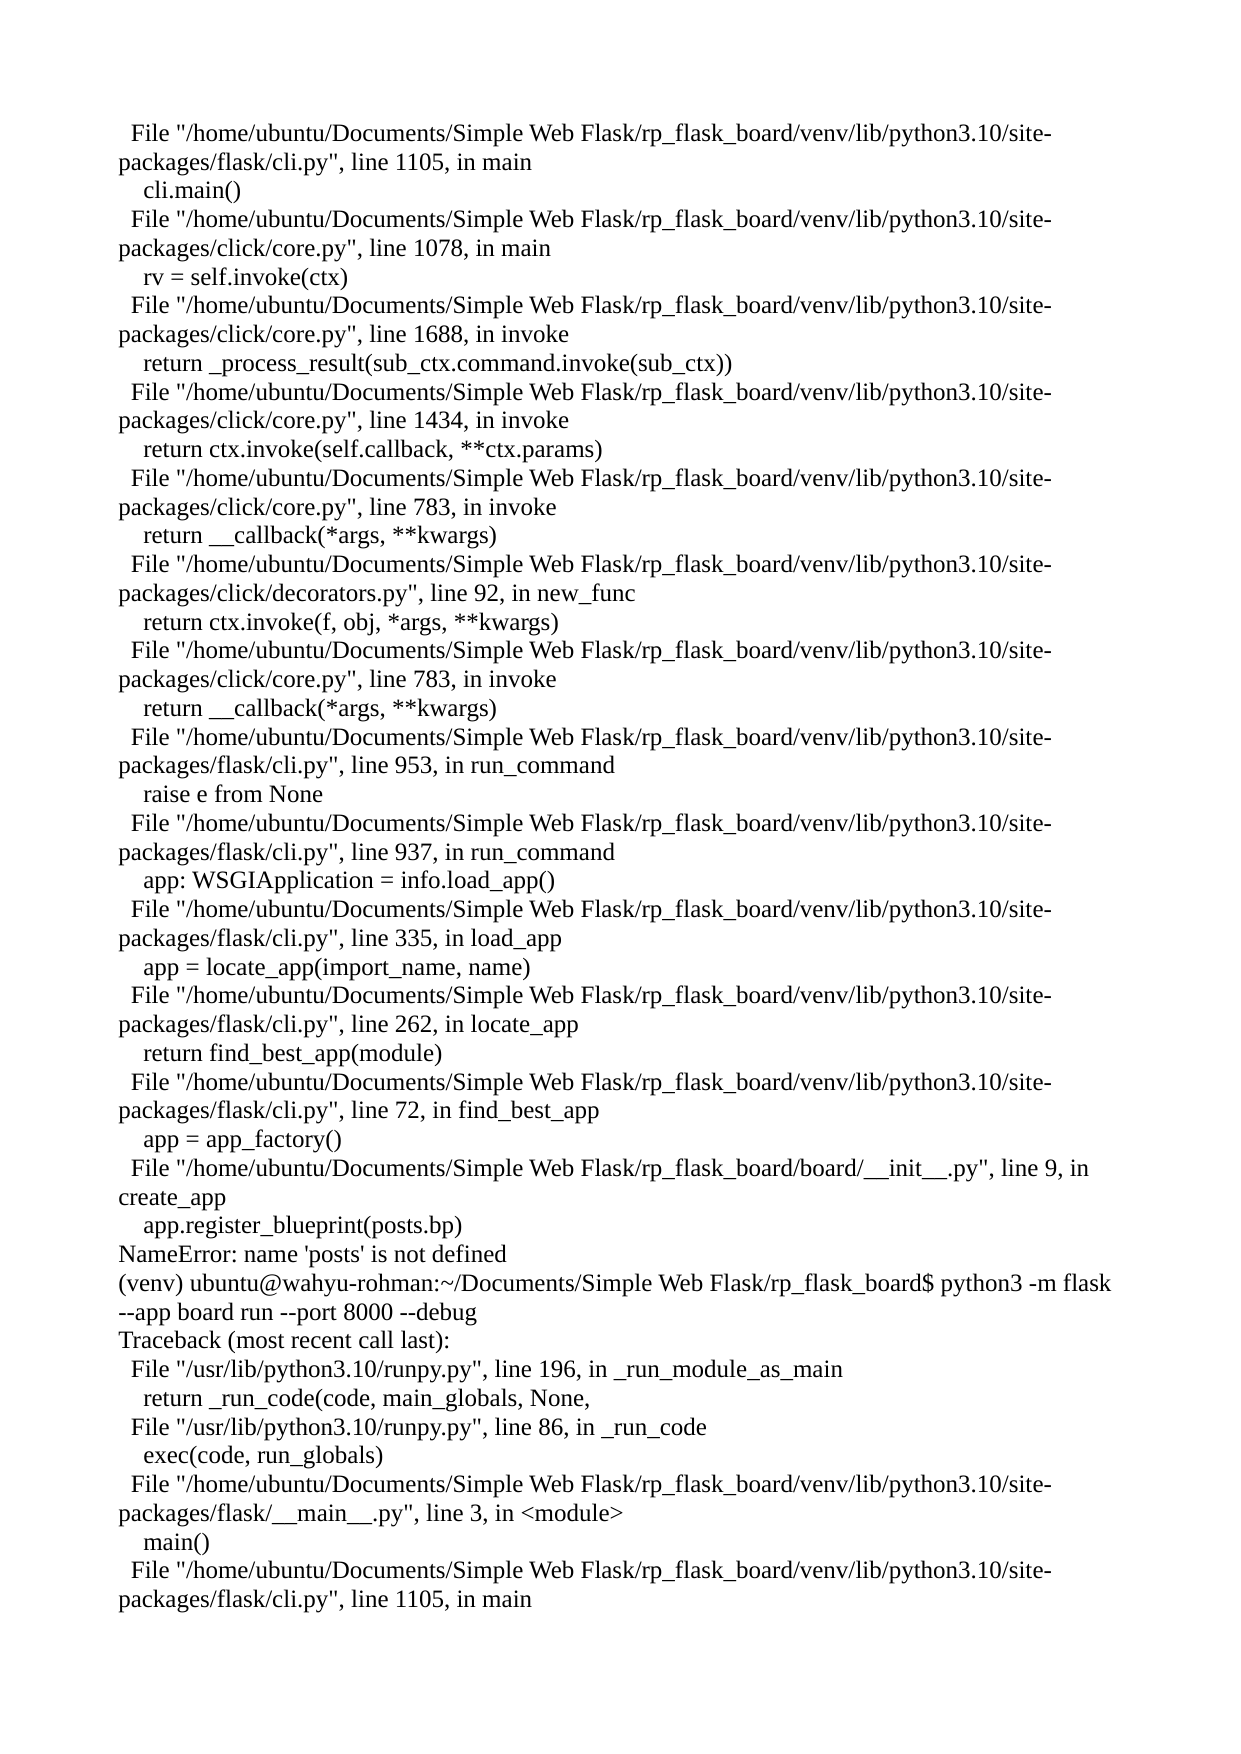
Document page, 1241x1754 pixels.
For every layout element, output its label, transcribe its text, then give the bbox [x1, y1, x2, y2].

text File "/usr/lib/python3.10/runpy.py", line 86, in _run_code [118, 1412, 1122, 1441]
text File "/usr/lib/python3.10/runpy.py", line 196, in _run_module_as_main [118, 1354, 1122, 1383]
text Traceback (most recent call last): [118, 1326, 1122, 1354]
text return ctx.invoke(self.callback, **ctx.params) [118, 434, 1122, 463]
text File "/home/ubuntu/Documents/Simple Web Flask/rp_flask_board/venv/lib/python3.10/site-packages/flask/cli.py", line 72, in find_best_app [118, 1067, 1122, 1124]
text File "/home/ubuntu/Documents/Simple Web Flask/rp_flask_board/venv/lib/python3.10/site-packages/click/decorators.py", line 92, in new_func [118, 549, 1122, 607]
text File "/home/ubuntu/Documents/Simple Web Flask/rp_flask_board/venv/lib/python3.10/site-packages/click/core.py", line 783, in invoke [118, 463, 1122, 521]
text app = locate_app(import_name, name) [118, 952, 1122, 981]
text File "/home/ubuntu/Documents/Simple Web Flask/rp_flask_board/venv/lib/python3.10/site-packages/flask/cli.py", line 1105, in main [118, 1556, 1122, 1613]
text File "/home/ubuntu/Documents/Simple Web Flask/rp_flask_board/venv/lib/python3.10/site-packages/flask/cli.py", line 937, in run_command [118, 808, 1122, 866]
text NameError: name 'posts' is not defined [118, 1239, 1122, 1268]
text exec(code, run_globals) [118, 1441, 1122, 1469]
text File "/home/ubuntu/Documents/Simple Web Flask/rp_flask_board/venv/lib/python3.10/site-packages/click/core.py", line 1078, in main [118, 204, 1122, 262]
text return _run_code(code, main_globals, None, [118, 1383, 1122, 1412]
text File "/home/ubuntu/Documents/Simple Web Flask/rp_flask_board/venv/lib/python3.10/site-packages/flask/cli.py", line 953, in run_command [118, 722, 1122, 779]
text return find_best_app(module) [118, 1038, 1122, 1067]
text main() [118, 1527, 1122, 1556]
text File "/home/ubuntu/Documents/Simple Web Flask/rp_flask_board/venv/lib/python3.10/site-packages/flask/cli.py", line 262, in locate_app [118, 981, 1122, 1038]
text (venv) ubuntu@wahyu-rohman:~/Documents/Simple Web Flask/rp_flask_board$ python3 -m flask --app board run --port 8000 --debug [118, 1268, 1122, 1326]
text return _process_result(sub_ctx.command.invoke(sub_ctx)) [118, 348, 1122, 377]
text app = app_factory() [118, 1124, 1122, 1153]
text File "/home/ubuntu/Documents/Simple Web Flask/rp_flask_board/board/__init__.py", line 9, in create_app [118, 1153, 1122, 1211]
text return ctx.invoke(f, obj, *args, **kwargs) [118, 607, 1122, 636]
text app: WSGIApplication = info.load_app() [118, 866, 1122, 894]
text File "/home/ubuntu/Documents/Simple Web Flask/rp_flask_board/venv/lib/python3.10/site-packages/click/core.py", line 1434, in invoke [118, 377, 1122, 434]
text raise e from None [118, 779, 1122, 808]
text app.register_blueprint(posts.bp) [118, 1211, 1122, 1239]
text File "/home/ubuntu/Documents/Simple Web Flask/rp_flask_board/venv/lib/python3.10/site-packages/click/core.py", line 783, in invoke [118, 636, 1122, 693]
text File "/home/ubuntu/Documents/Simple Web Flask/rp_flask_board/venv/lib/python3.10/site-packages/click/core.py", line 1688, in invoke [118, 291, 1122, 348]
text File "/home/ubuntu/Documents/Simple Web Flask/rp_flask_board/venv/lib/python3.10/site-packages/flask/__main__.py", line 3, in <module> [118, 1469, 1122, 1527]
text cli.main() [118, 176, 1122, 204]
text File "/home/ubuntu/Documents/Simple Web Flask/rp_flask_board/venv/lib/python3.10/site-packages/flask/cli.py", line 335, in load_app [118, 894, 1122, 952]
text return __callback(*args, **kwargs) [118, 693, 1122, 722]
text return __callback(*args, **kwargs) [118, 521, 1122, 549]
text File "/home/ubuntu/Documents/Simple Web Flask/rp_flask_board/venv/lib/python3.10/site-packages/flask/cli.py", line 1105, in main [118, 118, 1122, 176]
text rv = self.invoke(ctx) [118, 262, 1122, 291]
